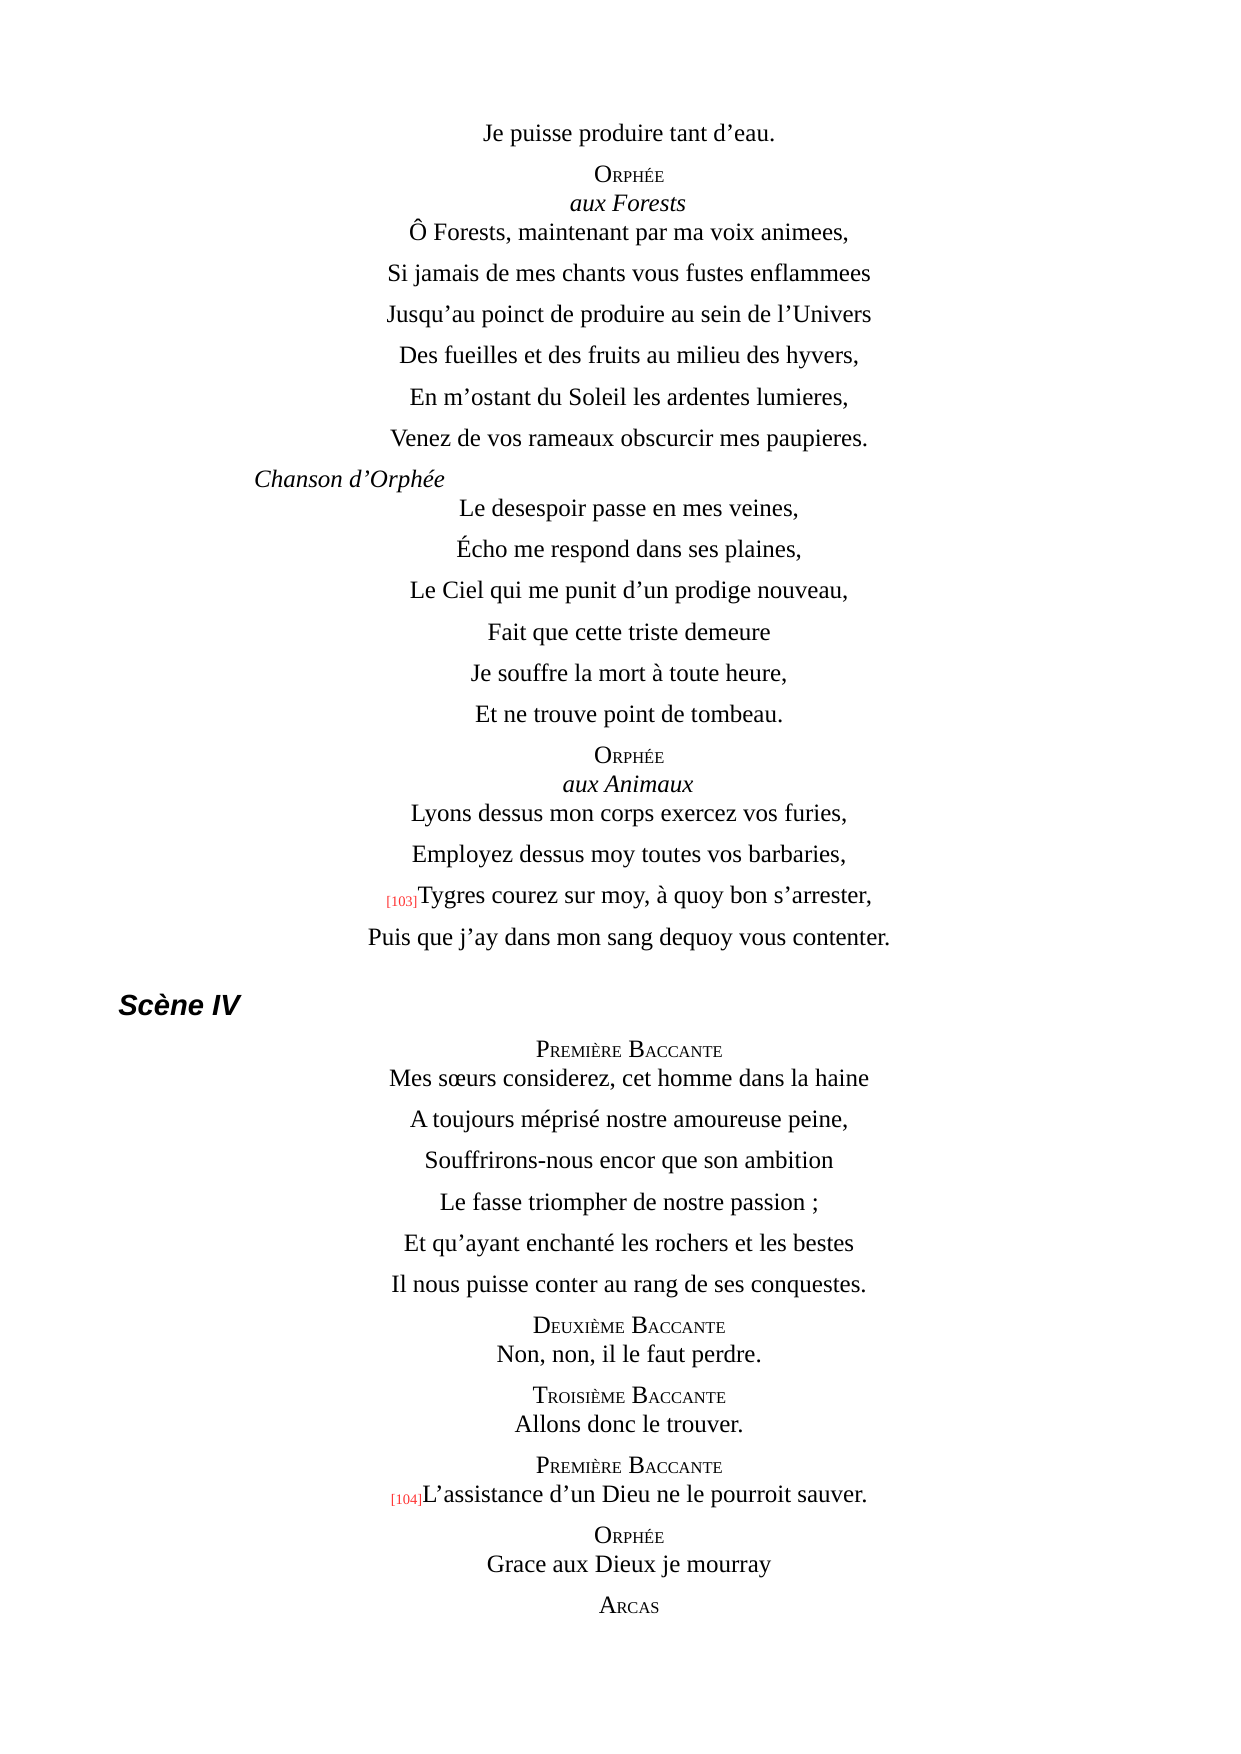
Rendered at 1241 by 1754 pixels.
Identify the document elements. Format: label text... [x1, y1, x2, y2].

text Jusqu’au poinct de produire au sein de l’Univers [118, 299, 1122, 328]
text Troisième Baccante [118, 1380, 1122, 1409]
text Première Baccante [118, 1034, 1122, 1063]
text Orphée [118, 1520, 1122, 1549]
text Deuxième Baccante [118, 1310, 1122, 1339]
text Ô Forests, maintenant par ma voix animees, [118, 217, 1122, 246]
text Il nous puisse conter au rang de ses conquestes. [118, 1269, 1122, 1298]
text Le fasse triompher de nostre passion ; [118, 1187, 1122, 1215]
text Et ne trouve point de tombeau. [118, 699, 1122, 728]
text [104]L’assistance d’un Dieu ne le pourroit sauver. [118, 1479, 1122, 1508]
text Le Ciel qui me punit d’un prodige nouveau, [118, 576, 1122, 604]
text A toujours méprisé nostre amoureuse peine, [118, 1104, 1122, 1133]
text En m’ostant du Soleil les ardentes lumieres, [118, 382, 1122, 411]
text Lyons dessus mon corps exercez vos furies, [118, 798, 1122, 827]
subtitle Scène IV [118, 988, 1122, 1022]
text Je puisse produire tant d’eau. [118, 118, 1122, 147]
text Venez de vos rameaux obscurcir mes paupieres. [118, 423, 1122, 452]
text Employez dessus moy toutes vos barbaries, [118, 839, 1122, 868]
text Le desespoir passe en mes veines, [118, 493, 1122, 522]
text Allons donc le trouver. [118, 1409, 1122, 1438]
text [103]Tygres courez sur moy, à quoy bon s’arrester, [118, 881, 1122, 909]
text aux Forests [118, 188, 1122, 217]
text Mes sœurs considerez, cet homme dans la haine [118, 1063, 1122, 1092]
text Si jamais de mes chants vous fustes enflammees [118, 258, 1122, 287]
text Grace aux Dieux je mourray [118, 1549, 1122, 1578]
text Et qu’ayant enchanté les rochers et les bestes [118, 1228, 1122, 1257]
text Écho me respond dans ses plaines, [118, 534, 1122, 563]
text Première Baccante [118, 1450, 1122, 1479]
text aux Animaux [118, 769, 1122, 798]
text Arcas [118, 1590, 1122, 1619]
text Puis que j’ay dans mon sang dequoy vous contenter. [118, 922, 1122, 951]
text Orphée [118, 741, 1122, 769]
text Je souffre la mort à toute heure, [118, 658, 1122, 687]
text Orphée [118, 159, 1122, 188]
text Fait que cette triste demeure [118, 617, 1122, 646]
text Non, non, il le faut perdre. [118, 1339, 1122, 1368]
text Des fueilles et des fruits au milieu des hyvers, [118, 341, 1122, 369]
text Chanson d’Orphée [236, 464, 1004, 493]
text Souffrirons-nous encor que son ambition [118, 1145, 1122, 1174]
